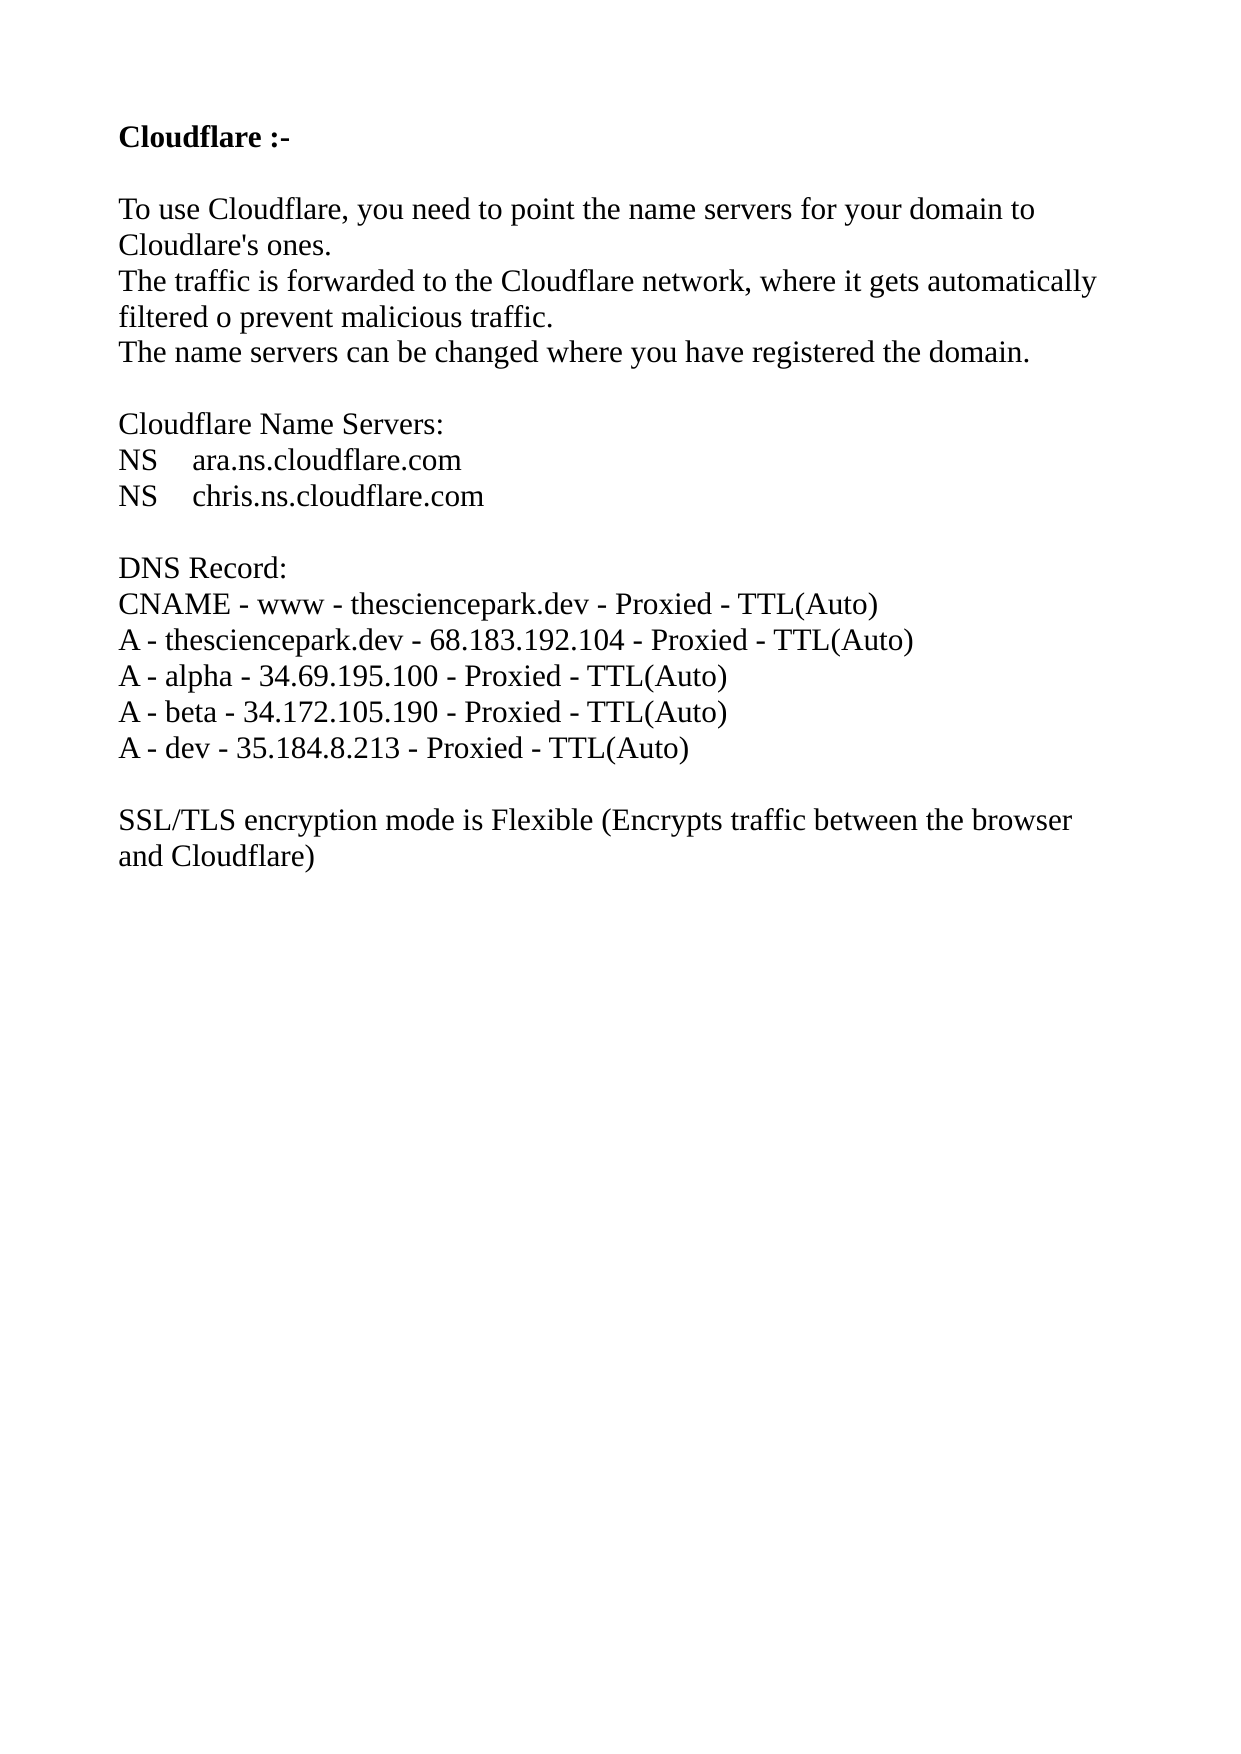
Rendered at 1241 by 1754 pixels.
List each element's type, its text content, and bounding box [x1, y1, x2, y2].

text A - beta - 34.172.105.190 - Proxied - TTL(Auto) [118, 693, 1122, 729]
text Cloudflare :- [118, 118, 1122, 154]
text CNAME - www - thesciencepark.dev - Proxied - TTL(Auto) [118, 585, 1122, 621]
text A - dev - 35.184.8.213 - Proxied - TTL(Auto) [118, 729, 1122, 765]
text Cloudflare Name Servers: [118, 406, 1122, 442]
text A - alpha - 34.69.195.100 - Proxied - TTL(Auto) [118, 657, 1122, 693]
text The traffic is forwarded to the Cloudflare network, where it gets automatically filtered o prevent malicious traffic. [118, 262, 1122, 334]
text NS ara.ns.cloudflare.com [118, 442, 1122, 477]
text To use Cloudflare, you need to point the name servers for your domain to Cloudlare's ones. [118, 190, 1122, 262]
text SSL/TLS encryption mode is Flexible (Encrypts traffic between the browser and Cloudflare) [118, 801, 1122, 873]
text DNS Record: [118, 549, 1122, 585]
text The name servers can be changed where you have registered the domain. [118, 334, 1122, 370]
text NS chris.ns.cloudflare.com [118, 477, 1122, 513]
text A - thesciencepark.dev - 68.183.192.104 - Proxied - TTL(Auto) [118, 621, 1122, 657]
